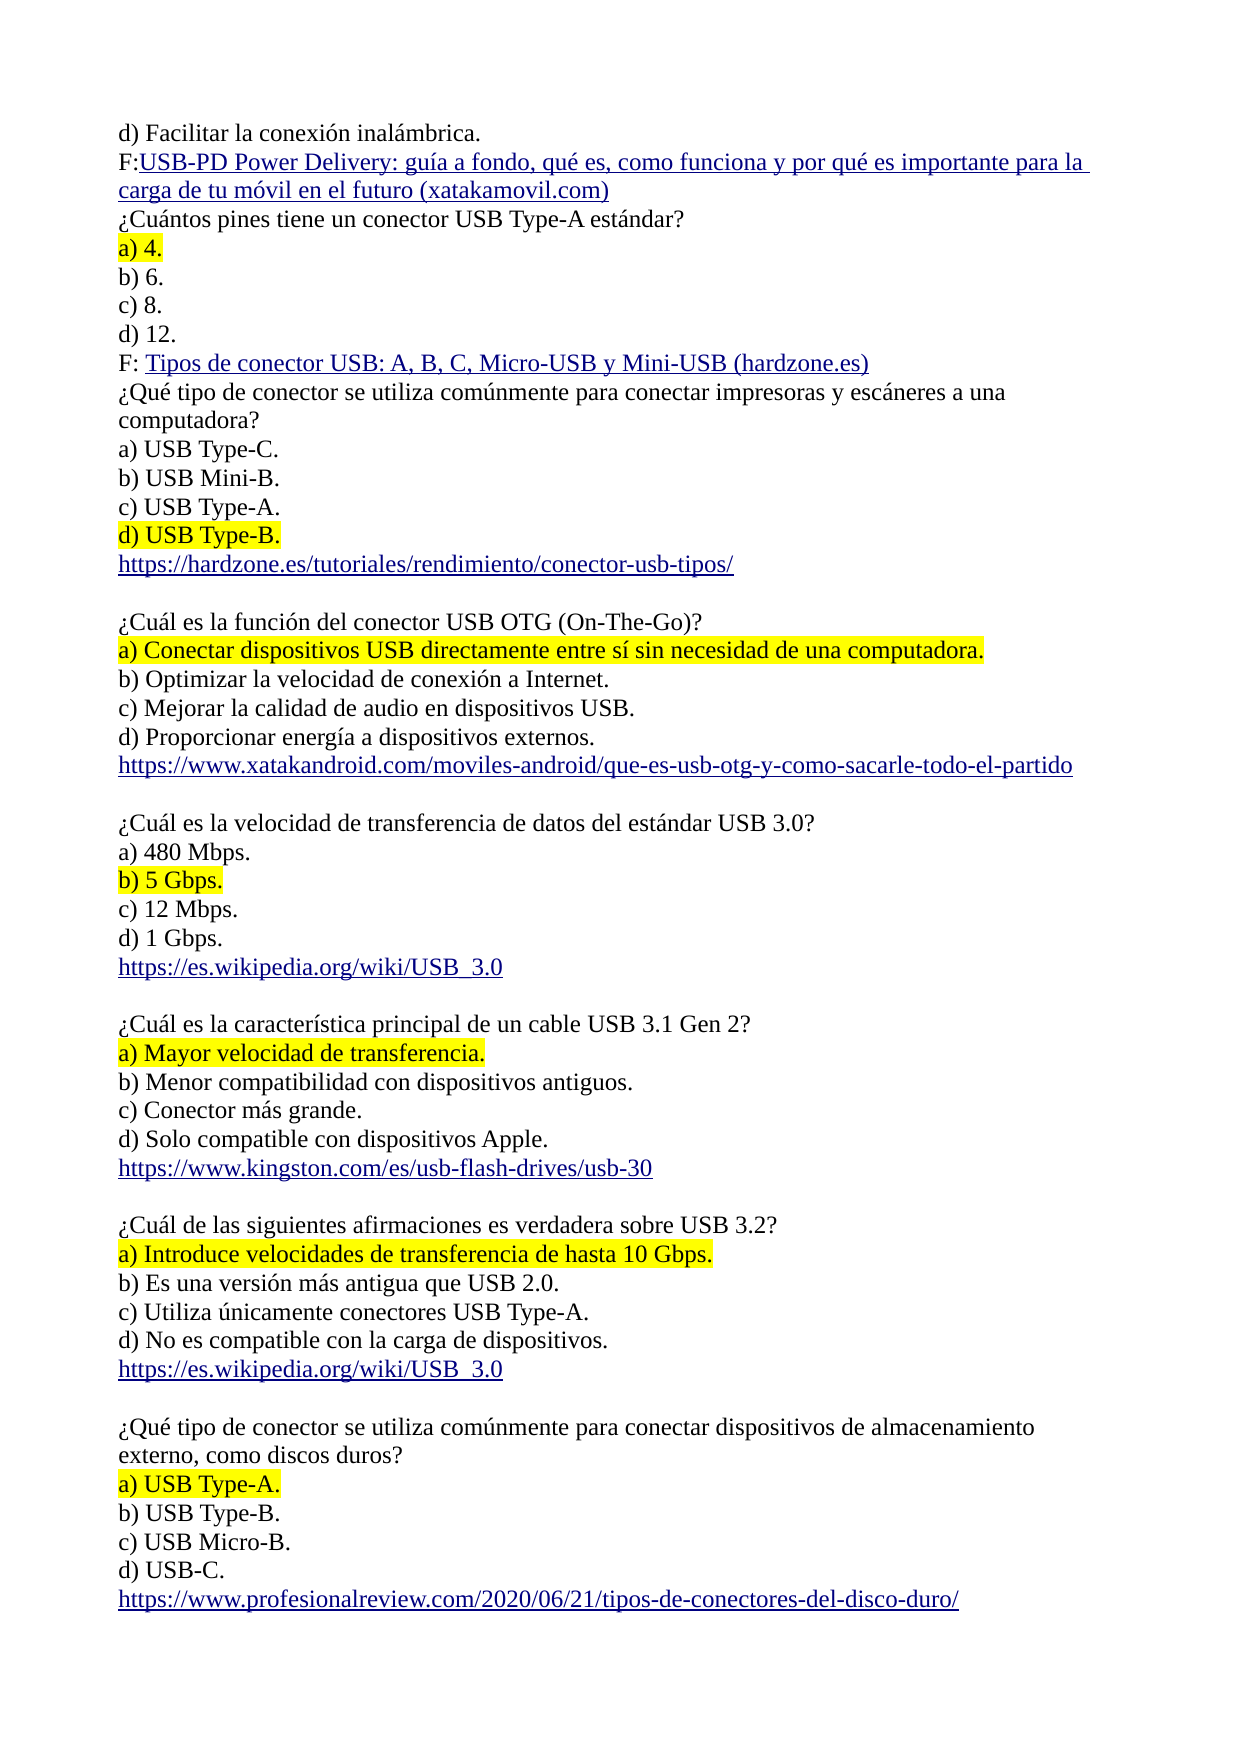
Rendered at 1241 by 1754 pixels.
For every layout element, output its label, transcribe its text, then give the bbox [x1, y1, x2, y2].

text b) USB Mini-B. [118, 463, 1122, 492]
text d) No es compatible con la carga de dispositivos. [118, 1326, 1122, 1354]
text d) Facilitar la conexión inalámbrica. [118, 118, 1122, 147]
text c) USB Micro-B. [118, 1527, 1122, 1556]
text c) Utiliza únicamente conectores USB Type-A. [118, 1297, 1122, 1326]
text c) Conector más grande. [118, 1096, 1122, 1124]
text F:USB-PD Power Delivery: guía a fondo, qué es, como funciona y por qué es importante para la carga de tu móvil en el futuro (xatakamovil.com) [118, 147, 1122, 204]
text d) USB Type-B. [118, 521, 1122, 549]
text https://es.wikipedia.org/wiki/USB_3.0 [118, 1354, 1122, 1383]
text ¿Cuál es la función del conector USB OTG (On-The-Go)? [118, 607, 1122, 636]
text a) Mayor velocidad de transferencia. [118, 1038, 1122, 1067]
text https://es.wikipedia.org/wiki/USB_3.0 [118, 952, 1122, 981]
text https://www.xatakandroid.com/moviles-android/que-es-usb-otg-y-como-sacarle-todo-el-partido [118, 751, 1122, 779]
text c) 12 Mbps. [118, 894, 1122, 923]
text a) USB Type-C. [118, 434, 1122, 463]
text b) Menor compatibilidad con dispositivos antiguos. [118, 1067, 1122, 1096]
text b) 6. [118, 262, 1122, 291]
text c) USB Type-A. [118, 492, 1122, 521]
text b) 5 Gbps. [118, 866, 1122, 894]
text a) USB Type-A. [118, 1469, 1122, 1498]
text ¿Cuántos pines tiene un conector USB Type-A estándar? [118, 204, 1122, 233]
text ¿Qué tipo de conector se utiliza comúnmente para conectar impresoras y escáneres a una computadora? [118, 377, 1122, 434]
text ¿Qué tipo de conector se utiliza comúnmente para conectar dispositivos de almacenamiento externo, como discos duros? [118, 1412, 1122, 1469]
text b) Es una versión más antigua que USB 2.0. [118, 1268, 1122, 1297]
text a) Conectar dispositivos USB directamente entre sí sin necesidad de una computadora. [118, 636, 1122, 664]
text c) 8. [118, 291, 1122, 319]
text d) 1 Gbps. [118, 923, 1122, 952]
text ¿Cuál es la característica principal de un cable USB 3.1 Gen 2? [118, 1009, 1122, 1038]
text c) Mejorar la calidad de audio en dispositivos USB. [118, 693, 1122, 722]
text a) 480 Mbps. [118, 837, 1122, 866]
text d) Solo compatible con dispositivos Apple. [118, 1124, 1122, 1153]
text https://www.kingston.com/es/usb-flash-drives/usb-30 [118, 1153, 1122, 1182]
text d) Proporcionar energía a dispositivos externos. [118, 722, 1122, 751]
text a) Introduce velocidades de transferencia de hasta 10 Gbps. [118, 1239, 1122, 1268]
text a) 4. [118, 233, 1122, 262]
text https://hardzone.es/tutoriales/rendimiento/conector-usb-tipos/ [118, 549, 1122, 578]
text d) 12. [118, 319, 1122, 348]
text F: Tipos de conector USB: A, B, C, Micro-USB y Mini-USB (hardzone.es) [118, 348, 1122, 377]
text b) USB Type-B. [118, 1498, 1122, 1527]
text https://www.profesionalreview.com/2020/06/21/tipos-de-conectores-del-disco-duro/ [118, 1584, 1122, 1613]
text ¿Cuál es la velocidad de transferencia de datos del estándar USB 3.0? [118, 808, 1122, 837]
text d) USB-C. [118, 1556, 1122, 1584]
text ¿Cuál de las siguientes afirmaciones es verdadera sobre USB 3.2? [118, 1211, 1122, 1239]
text b) Optimizar la velocidad de conexión a Internet. [118, 664, 1122, 693]
